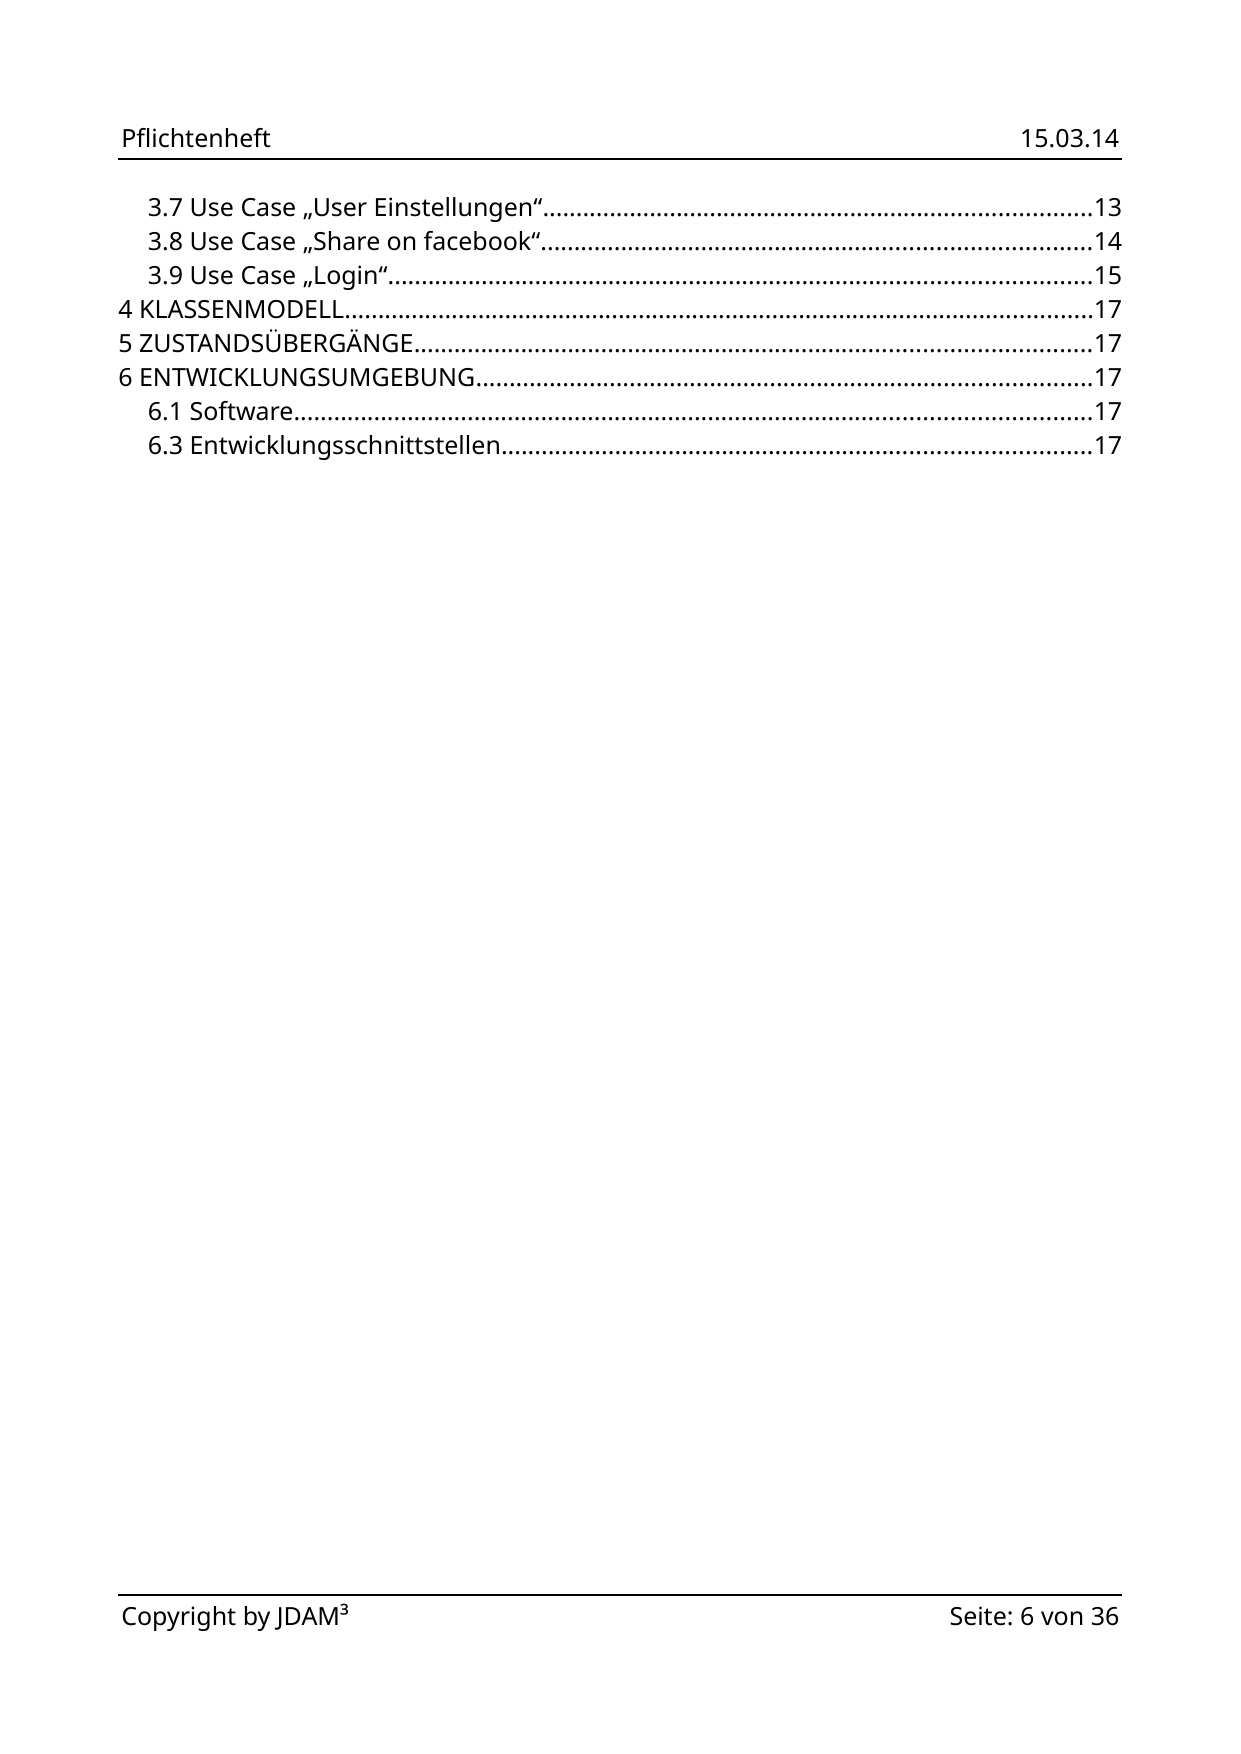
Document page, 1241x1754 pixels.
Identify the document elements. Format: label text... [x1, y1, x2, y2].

text 6.3 Entwicklungsschnittstellen 17 [148, 428, 1122, 462]
text 4 KLASSENMODELL 17 [118, 291, 1122, 325]
text 3.8 Use Case „Share on facebook“ 14 [148, 223, 1122, 257]
text 5 ZUSTANDSÜBERGÄNGE 17 [118, 325, 1122, 359]
text 3.7 Use Case „User Einstellungen“ 13 [148, 189, 1122, 223]
text 3.9 Use Case „Login“ 15 [148, 257, 1122, 291]
text 6.1 Software 17 [148, 393, 1122, 428]
text 6 ENTWICKLUNGSUMGEBUNG 17 [118, 359, 1122, 393]
